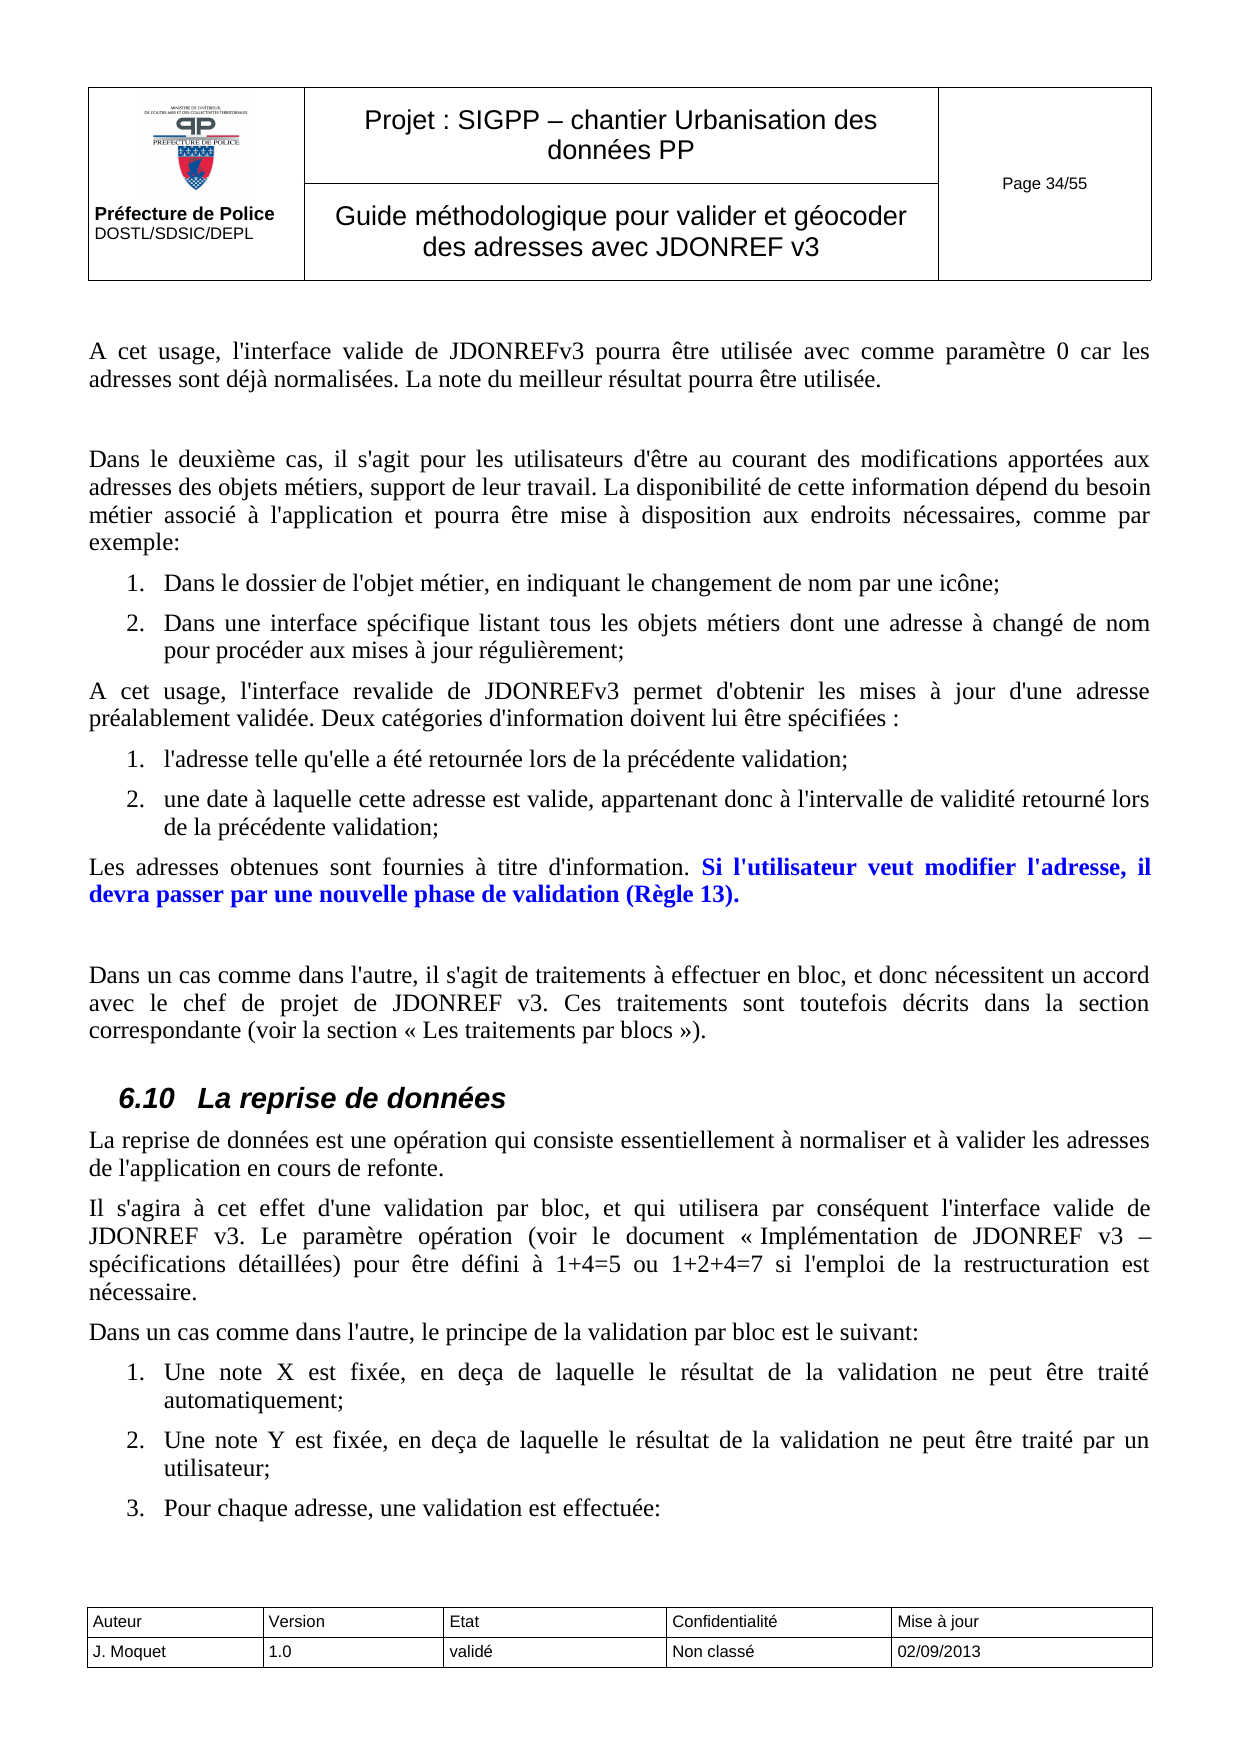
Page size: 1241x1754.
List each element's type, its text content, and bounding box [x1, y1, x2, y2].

text Il s'agira à cet effet d'une validation par bloc, et qui utilisera par conséquent l'interface valide de JDONREF v3. Le paramètre opération (voir le document « Implémentation de JDONREF v3 – spécifications détaillées) pour être défini à 1+4=5 ou 1+2+4=7 si l'emploi de la restructuration est nécessaire. [88, 1194, 1152, 1305]
subtitle La reprise de données [118, 1082, 1152, 1114]
text Dans un cas comme dans l'autre, le principe de la validation par bloc est le suivant: [88, 1318, 1152, 1346]
list Dans une interface spécifique listant tous les objets métiers dont une adresse à changé de nom pour procéder aux mises à jour régulièrement; [126, 609, 1152, 664]
picture [141, 92, 252, 203]
text Les adresses obtenues sont fournies à titre d'information. Si l'utilisateur veut modifier l'adresse, il devra passer par une nouvelle phase de validation (Règle 13). [88, 853, 1152, 908]
list une date à laquelle cette adresse est valide, appartenant donc à l'intervalle de validité retourné lors de la précédente validation; [126, 785, 1152, 840]
text Dans un cas comme dans l'autre, il s'agit de traitements à effectuer en bloc, et donc nécessitent un accord avec le chef de projet de JDONREF v3. Ces traitements sont toutefois décrits dans la section correspondante (voir la section « Les traitements par blocs »). [88, 961, 1152, 1044]
text La reprise de données est une opération qui consiste essentiellement à normaliser et à valider les adresses de l'application en cours de refonte. [88, 1127, 1152, 1182]
text Dans le deuxième cas, il s'agit pour les utilisateurs d'être au courant des modifications apportées aux adresses des objets métiers, support de leur travail. La disponibilité de cette information dépend du besoin métier associé à l'application et pourra être mise à disposition aux endroits nécessaires, comme par exemple: [88, 445, 1152, 556]
list Une note X est fixée, en deça de laquelle le résultat de la validation ne peut être traité automatiquement; [126, 1358, 1152, 1413]
text A cet usage, l'interface valide de JDONREFv3 pourra être utilisée avec comme paramètre 0 car les adresses sont déjà normalisées. La note du meilleur résultat pourra être utilisée. [88, 337, 1152, 393]
list Pour chaque adresse, une validation est effectuée: [126, 1494, 1152, 1522]
list l'adresse telle qu'elle a été retournée lors de la précédente validation; [126, 745, 1152, 772]
text A cet usage, l'interface revalide de JDONREFv3 permet d'obtenir les mises à jour d'une adresse préalablement validée. Deux catégories d'information doivent lui être spécifiées : [88, 677, 1152, 732]
list Dans le dossier de l'objet métier, en indiquant le changement de nom par une icône; [126, 569, 1152, 596]
list Une note Y est fixée, en deça de laquelle le résultat de la validation ne peut être traité par un utilisateur; [126, 1426, 1152, 1481]
